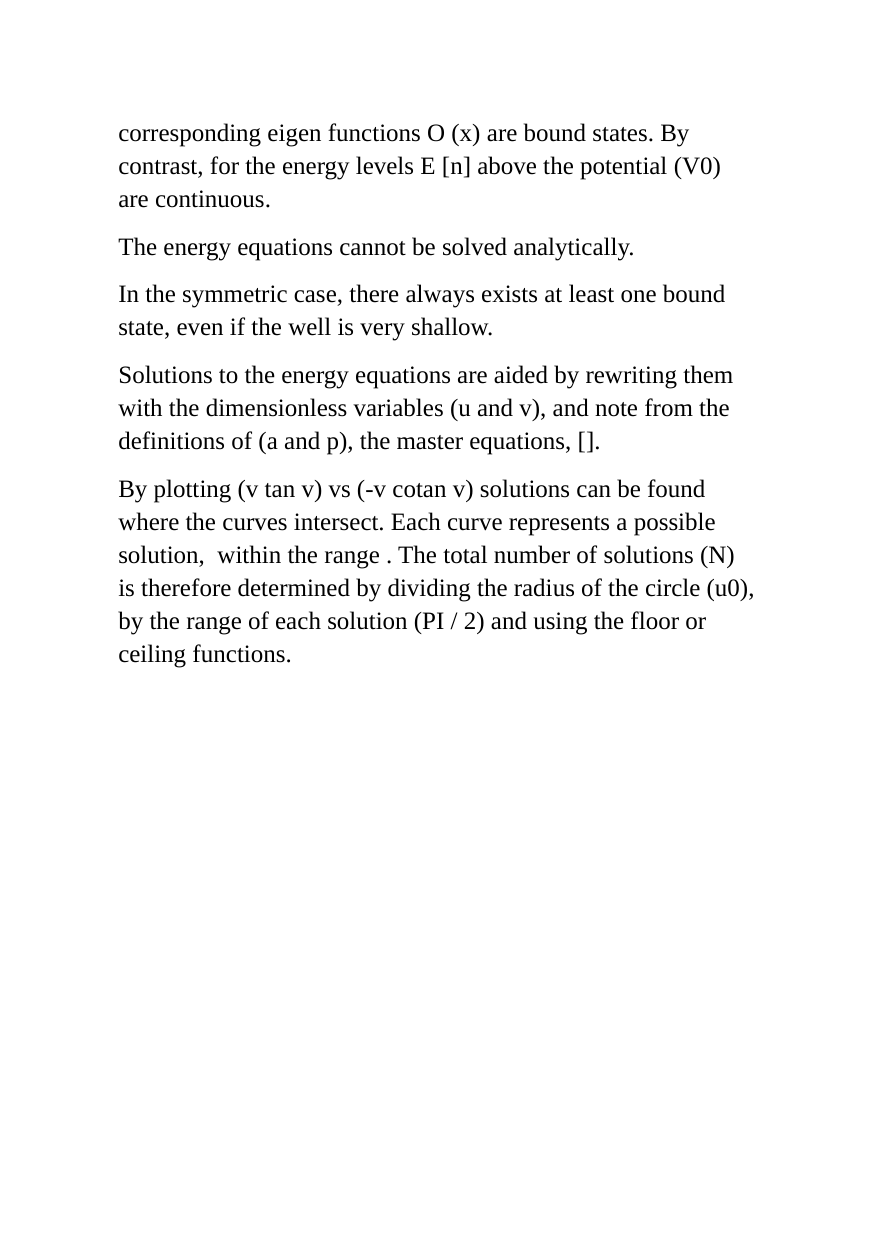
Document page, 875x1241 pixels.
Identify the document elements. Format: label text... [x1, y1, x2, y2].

text The energy equations cannot be solved analytically. [118, 232, 756, 261]
text corresponding eigen functions O (x) are bound states. By contrast, for the energy levels E [n] above the potential (V0) are continuous. [118, 118, 756, 213]
text Solutions to the energy equations are aided by rewriting them with the dimensionless variables (u and v), and note from the definitions of (a and p), the master equations, []. [118, 360, 756, 455]
text In the symmetric case, there always exists at least one bound state, even if the well is very shallow. [118, 279, 756, 341]
text By plotting (v tan v) vs (-v cotan v) solutions can be found where the curves intersect. Each curve represents a possible solution, within the range . The total number of solutions (N) is therefore determined by dividing the radius of the circle (u0), by the range of each solution (PI / 2) and using the floor or ceiling functions. [118, 474, 756, 667]
